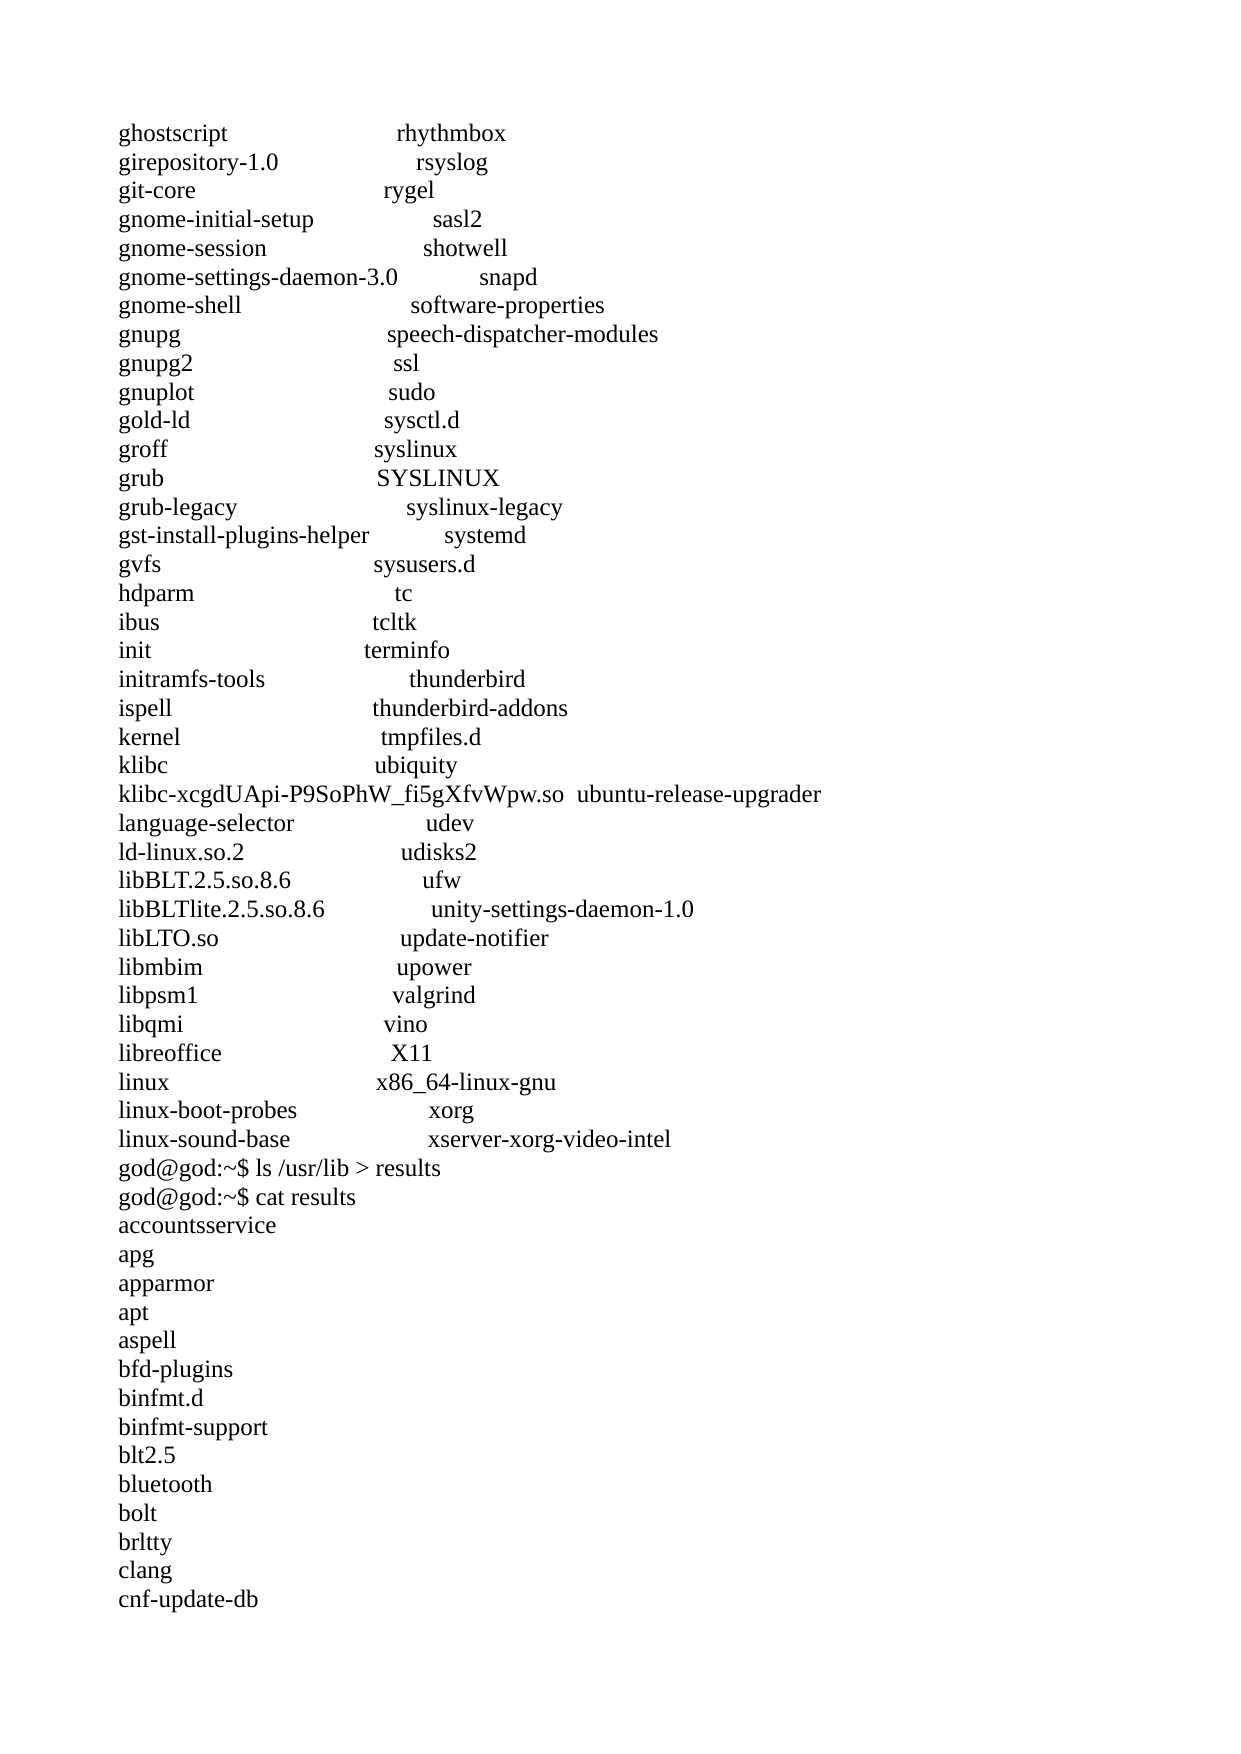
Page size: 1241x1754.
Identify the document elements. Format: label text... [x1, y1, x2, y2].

text apt [118, 1297, 1122, 1326]
text gnupg speech-dispatcher-modules [118, 319, 1122, 348]
text bolt [118, 1498, 1122, 1527]
text brltty [118, 1527, 1122, 1556]
text grub-legacy syslinux-legacy [118, 492, 1122, 521]
text apg [118, 1239, 1122, 1268]
text libpsm1 valgrind [118, 981, 1122, 1009]
text groff syslinux [118, 434, 1122, 463]
text gnome-shell software-properties [118, 291, 1122, 319]
text gnome-initial-setup sasl2 [118, 204, 1122, 233]
text cnf-update-db [118, 1584, 1122, 1613]
text kernel tmpfiles.d [118, 722, 1122, 751]
text hdparm tc [118, 578, 1122, 607]
text init terminfo [118, 636, 1122, 664]
text language-selector udev [118, 808, 1122, 837]
text libLTO.so update-notifier [118, 923, 1122, 952]
text god@god:~$ ls /usr/lib > results [118, 1153, 1122, 1182]
text binfmt-support [118, 1412, 1122, 1441]
text gold-ld sysctl.d [118, 406, 1122, 434]
text clang [118, 1556, 1122, 1584]
text gvfs sysusers.d [118, 549, 1122, 578]
text ld-linux.so.2 udisks2 [118, 837, 1122, 866]
text gst-install-plugins-helper systemd [118, 521, 1122, 549]
text gnome-session shotwell [118, 233, 1122, 262]
text grub SYSLINUX [118, 463, 1122, 492]
text linux-boot-probes xorg [118, 1096, 1122, 1124]
text gnupg2 ssl [118, 348, 1122, 377]
text ibus tcltk [118, 607, 1122, 636]
text libBLT.2.5.so.8.6 ufw [118, 866, 1122, 894]
text bluetooth [118, 1469, 1122, 1498]
text ghostscript rhythmbox [118, 118, 1122, 147]
text git-core rygel [118, 176, 1122, 204]
text accountsservice [118, 1211, 1122, 1239]
text libreoffice X11 [118, 1038, 1122, 1067]
text libmbim upower [118, 952, 1122, 981]
text bfd-plugins [118, 1354, 1122, 1383]
text apparmor [118, 1268, 1122, 1297]
text girepository-1.0 rsyslog [118, 147, 1122, 176]
text klibc ubiquity [118, 751, 1122, 779]
text blt2.5 [118, 1441, 1122, 1469]
text ispell thunderbird-addons [118, 693, 1122, 722]
text initramfs-tools thunderbird [118, 664, 1122, 693]
text binfmt.d [118, 1383, 1122, 1412]
text linux-sound-base xserver-xorg-video-intel [118, 1124, 1122, 1153]
text aspell [118, 1326, 1122, 1354]
text libqmi vino [118, 1009, 1122, 1038]
text god@god:~$ cat results [118, 1182, 1122, 1211]
text klibc-xcgdUApi-P9SoPhW_fi5gXfvWpw.so ubuntu-release-upgrader [118, 779, 1122, 808]
text libBLTlite.2.5.so.8.6 unity-settings-daemon-1.0 [118, 894, 1122, 923]
text linux x86_64-linux-gnu [118, 1067, 1122, 1096]
text gnome-settings-daemon-3.0 snapd [118, 262, 1122, 291]
text gnuplot sudo [118, 377, 1122, 406]
